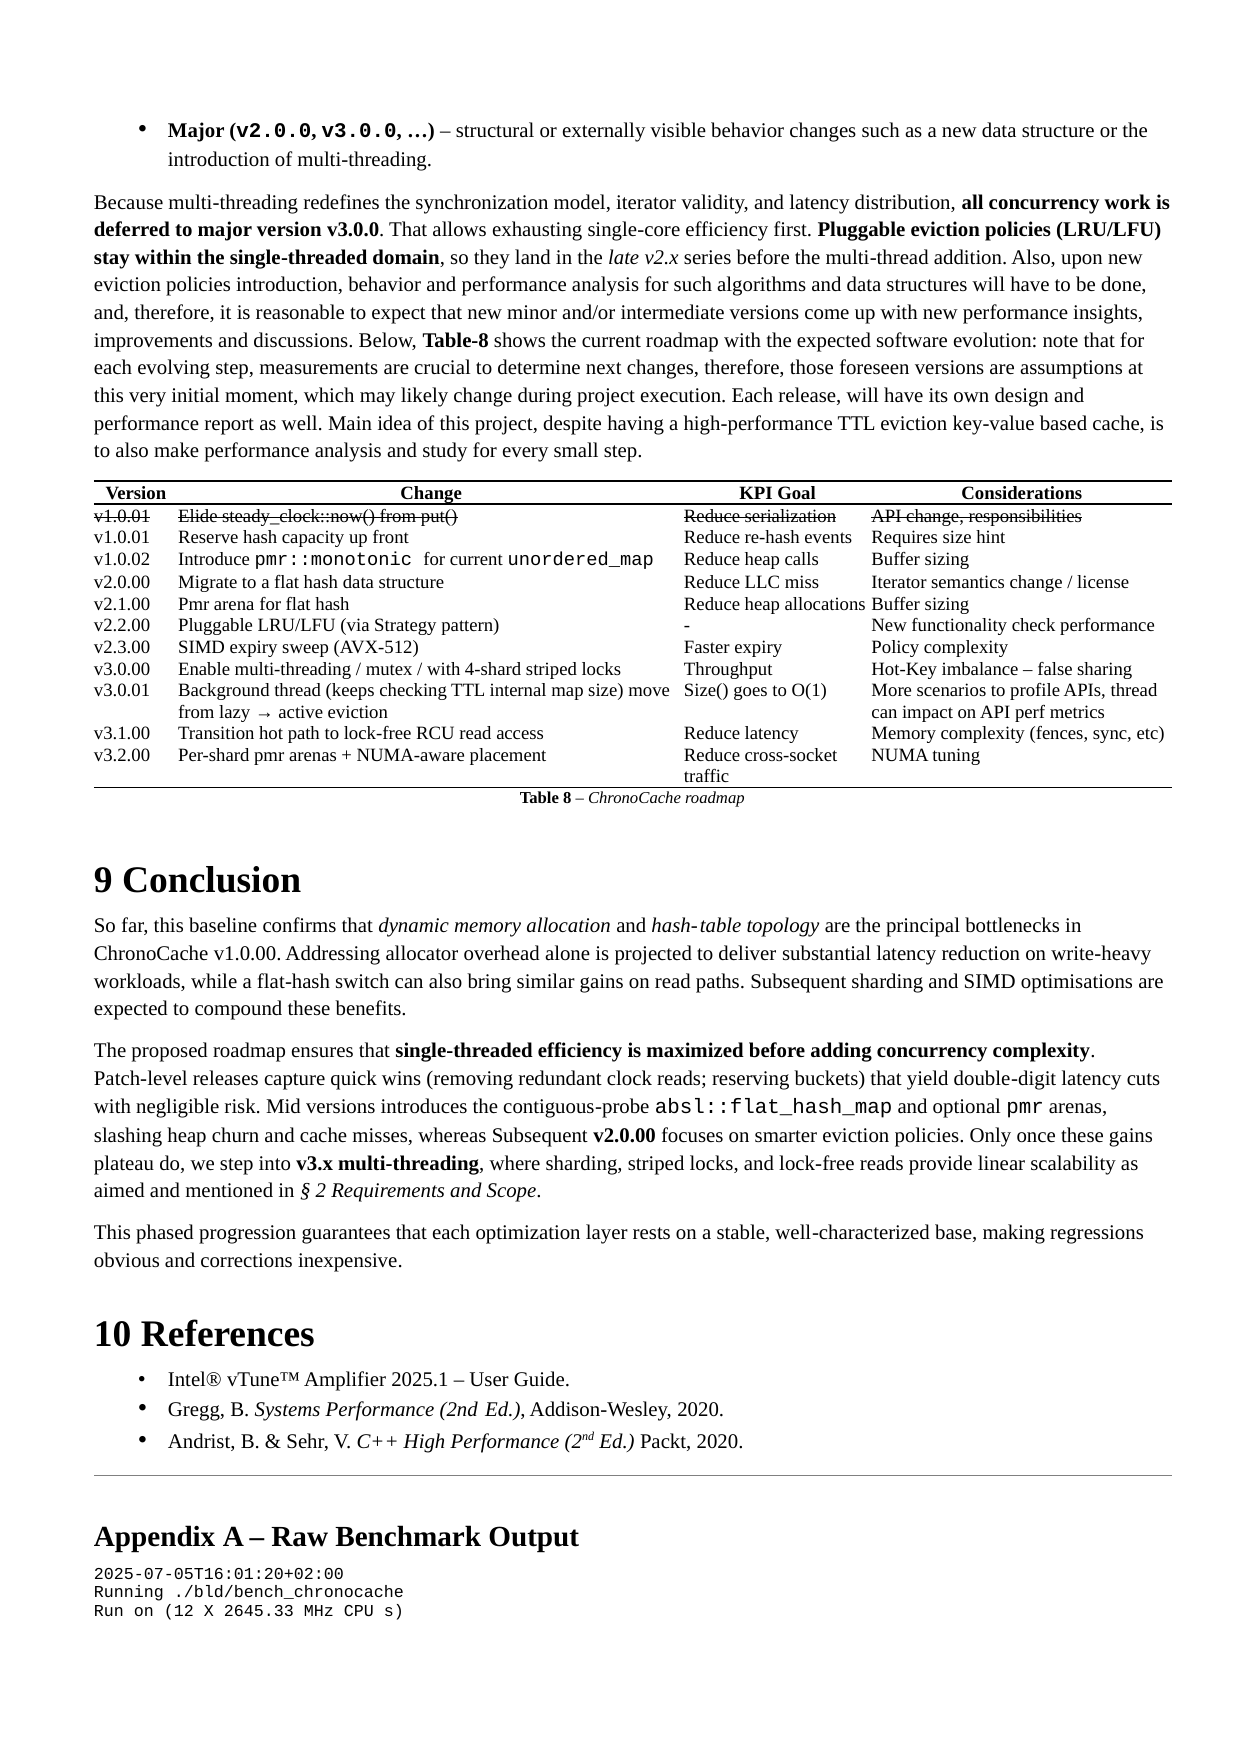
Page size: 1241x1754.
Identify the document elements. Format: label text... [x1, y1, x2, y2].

table_cell v2.0.00 [94, 571, 178, 593]
subtitle Appendix A – Raw Benchmark Output [94, 1519, 1172, 1553]
subtitle 9 Conclusion [94, 858, 1172, 901]
table_cell Elide steady_clock::now() from put() [178, 505, 684, 526]
table_cell Policy complexity [871, 636, 1172, 657]
table_cell Per-shard pmr arenas + NUMA-aware placement [178, 744, 684, 787]
table_cell v3.0.01 [94, 679, 178, 722]
table_cell Reduce LLC miss [684, 571, 871, 593]
table_cell Buffer sizing [871, 548, 1172, 571]
table_cell v1.0.01 [94, 526, 178, 548]
list Gregg, B. Systems Performance (2nd Ed.), Addison‑Wesley, 2020. [138, 1397, 1172, 1422]
table_cell New functionality check performance [871, 614, 1172, 636]
table_cell Reduce heap calls [684, 548, 871, 571]
list Intel® vTune™ Amplifier 2025.1 – User Guide. [138, 1367, 1172, 1391]
table_cell v2.2.00 [94, 614, 178, 636]
table_cell SIMD expiry sweep (AVX-512) [178, 636, 684, 657]
table_cell Size() goes to O(1) [684, 679, 871, 722]
table_cell Requires size hint [871, 526, 1172, 548]
text So far, this baseline confirms that dynamic memory allocation and hash‑table topology are the principal bottlenecks in ChronoCache v1.0.00. Addressing allocator overhead alone is projected to deliver substantial latency reduction on write‑heavy workloads, while a flat‑hash switch can also bring similar gains on read paths. Subsequent sharding and SIMD optimisations are expected to compound these benefits. [94, 913, 1172, 1020]
table_header KPI Goal [684, 482, 871, 503]
table_cell v3.1.00 [94, 722, 178, 744]
table_cell Buffer sizing [871, 593, 1172, 614]
table_cell v3.2.00 [94, 744, 178, 787]
table_cell v3.0.00 [94, 658, 178, 679]
table_cell Reduce latency [684, 722, 871, 744]
table_cell Memory complexity (fences, sync, etc) [871, 722, 1172, 744]
table_cell Reduce cross-socket traffic [684, 744, 871, 787]
table_cell Hot-Key imbalance – false sharing [871, 658, 1172, 679]
text Running ./bld/bench_chronocache [94, 1584, 1172, 1603]
text 2025-07-05T16:01:20+02:00 [94, 1565, 1172, 1584]
table_cell - [684, 614, 871, 636]
text The proposed roadmap ensures that single‑threaded efficiency is maximized before adding concurrency complexity. Patch‑level releases capture quick wins (removing redundant clock reads; reserving buckets) that yield double‑digit latency cuts with negligible risk. Mid versions introduces the contiguous‑probe absl::flat_hash_map and optional pmr arenas, slashing heap churn and cache misses, whereas Subsequent v2.0.00 focuses on smarter eviction policies. Only once these gains plateau do, we step into v3.x multi‑threading, where sharding, striped locks, and lock‑free reads provide linear scalability as aimed and mentioned in § 2 Requirements and Scope. [94, 1038, 1172, 1202]
table_cell Enable multi-threading / mutex / with 4-shard striped locks [178, 658, 684, 679]
table_header Considerations [871, 482, 1172, 503]
table_cell More scenarios to profile APIs, thread can impact on API perf metrics [871, 679, 1172, 722]
table_cell Throughput [684, 658, 871, 679]
table_cell Pluggable LRU/LFU (via Strategy pattern) [178, 614, 684, 636]
text Because multi‑threading redefines the synchronization model, iterator validity, and latency distribution, all concurrency work is deferred to major version v3.0.0. That allows exhausting single‑core efficiency first. Pluggable eviction policies (LRU/LFU) stay within the single‑threaded domain, so they land in the late v2.x series before the multi‑thread addition. Also, upon new eviction policies introduction, behavior and performance analysis for such algorithms and data structures will have to be done, and, therefore, it is reasonable to expect that new minor and/or intermediate versions come up with new performance insights, improvements and discussions. Below, Table-8 shows the current roadmap with the expected software evolution: note that for each evolving step, measurements are crucial to determine next changes, therefore, those foreseen versions are assumptions at this very initial moment, which may likely change during project execution. Each release, will have its own design and performance report as well. Main idea of this project, despite having a high-performance TTL eviction key-value based cache, is to also make performance analysis and study for every small step. [94, 189, 1172, 462]
text Table 8 – ChronoCache roadmap [153, 788, 1113, 807]
text Run on (12 X 2645.33 MHz CPU s) [94, 1603, 1172, 1622]
table_cell Background thread (keeps checking TTL internal map size) move from lazy → active eviction [178, 679, 684, 722]
table_cell Reserve hash capacity up front [178, 526, 684, 548]
table_header Change [178, 482, 684, 503]
table_cell NUMA tuning [871, 744, 1172, 787]
table_cell Reduce re-hash events [684, 526, 871, 548]
text This phased progression guarantees that each optimization layer rests on a stable, well‑characterized base, making regressions obvious and corrections inexpensive. [94, 1220, 1172, 1272]
list Major (v2.0.0, v3.0.0, …) – structural or externally visible behavior changes such as a new data structure or the introduction of multi‑threading. [138, 118, 1172, 171]
table_header Version [94, 482, 178, 503]
table_cell Faster expiry [684, 636, 871, 657]
table_cell v1.0.01 [94, 505, 178, 526]
table_cell v1.0.02 [94, 548, 178, 571]
table_cell Transition hot path to lock-free RCU read access [178, 722, 684, 744]
table_cell Introduce pmr::monotonic for current unordered_map [178, 548, 684, 571]
table_cell Reduce serialization [684, 505, 871, 526]
table_cell v2.3.00 [94, 636, 178, 657]
table_cell Reduce heap allocations [684, 593, 871, 614]
table_cell Iterator semantics change / license [871, 571, 1172, 593]
subtitle 10 References [94, 1311, 1172, 1354]
list Andrist, B. & Sehr, V. C++ High Performance (2nd Ed.) Packt, 2020. [138, 1429, 1172, 1454]
table_cell Pmr arena for flat hash [178, 593, 684, 614]
table_cell API change, responsibilities [871, 505, 1172, 526]
table_cell Migrate to a flat hash data structure [178, 571, 684, 593]
table_cell v2.1.00 [94, 593, 178, 614]
